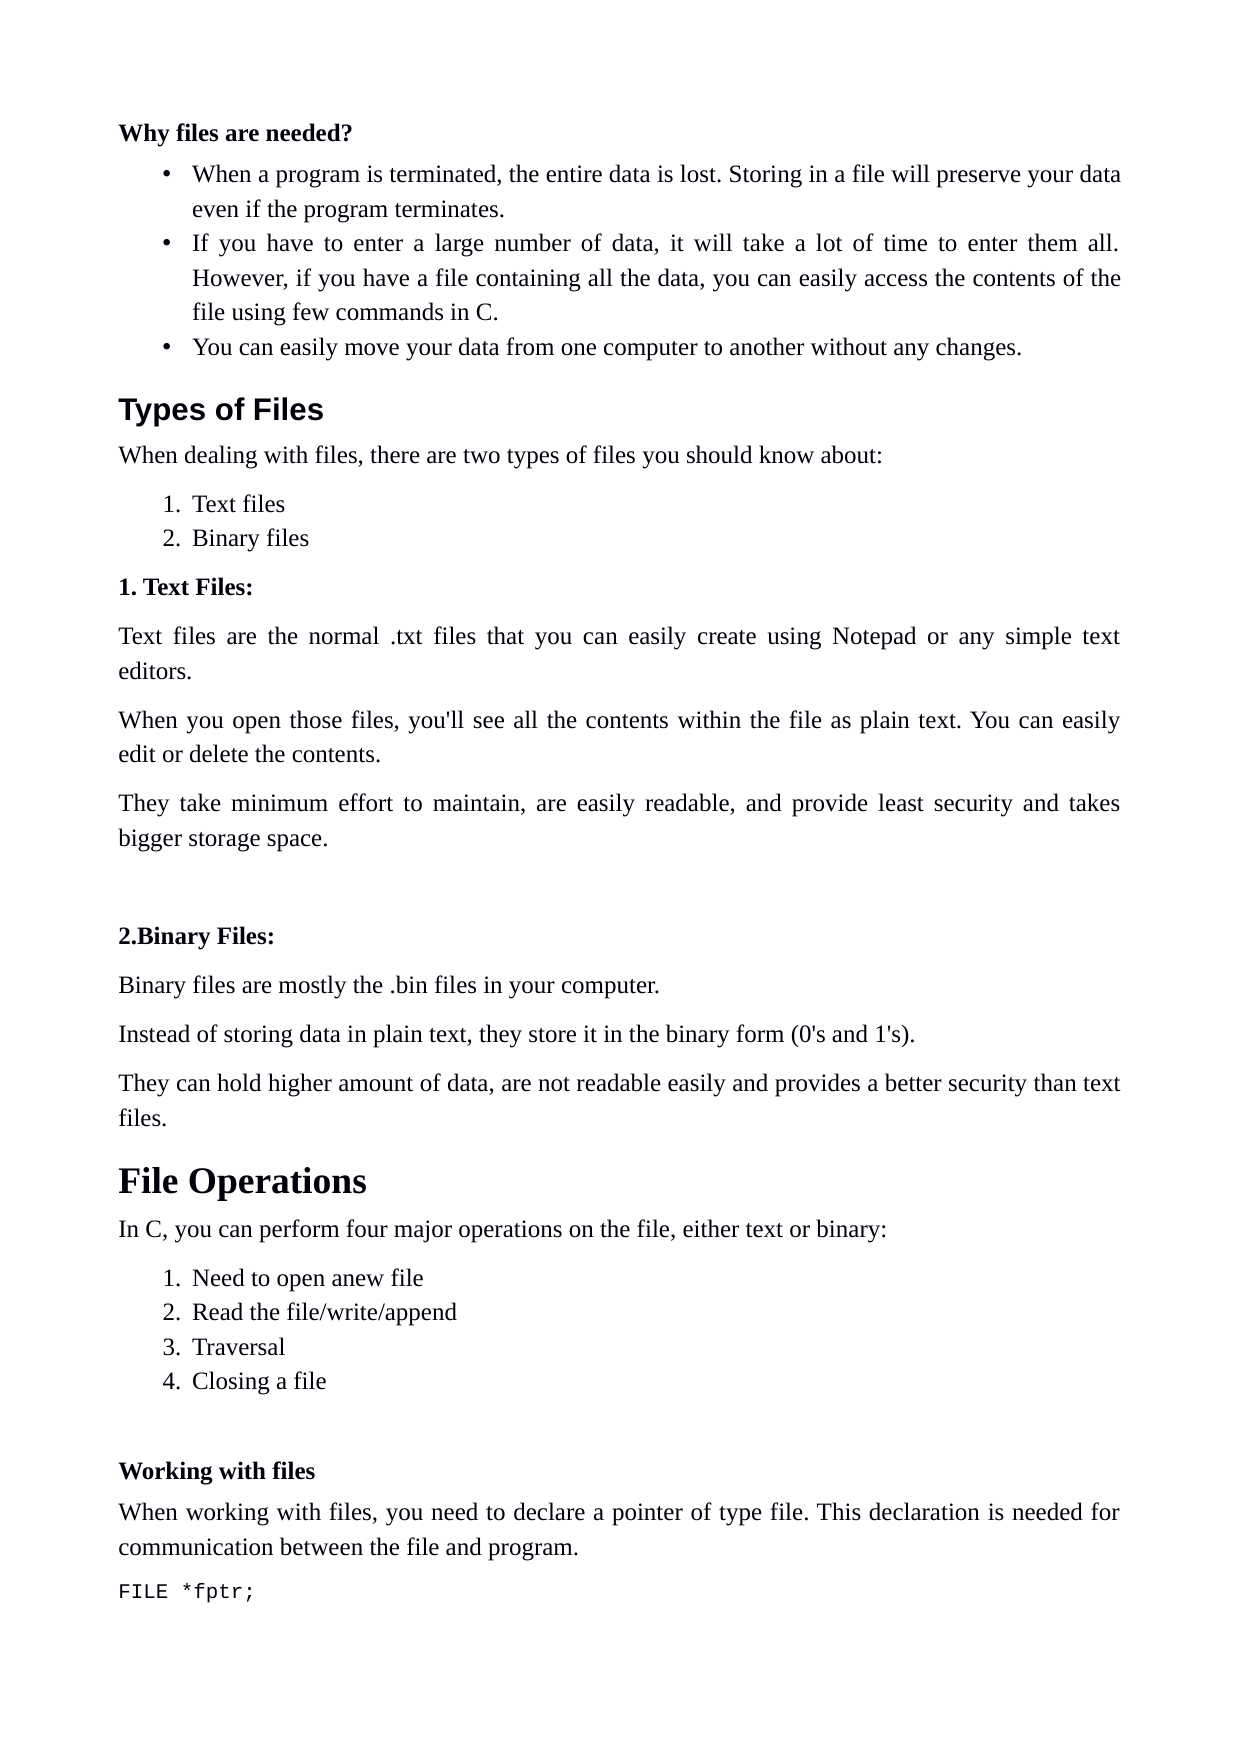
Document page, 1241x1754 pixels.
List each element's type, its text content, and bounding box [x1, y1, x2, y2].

text Binary files are mostly the .bin files in your computer. [118, 970, 1122, 999]
text They can hold higher amount of data, are not readable easily and provides a better security than text files. [118, 1068, 1122, 1131]
text In C, you can perform four major operations on the file, either text or binary: [118, 1214, 1122, 1242]
list You can easily move your data from one computer to another without any changes. [162, 332, 1122, 361]
text Instead of storing data in plain text, they store it in the binary form (0's and 1's). [118, 1019, 1122, 1048]
text When dealing with files, there are two types of files you should know about: [118, 440, 1122, 468]
text They take minimum effort to maintain, are easily readable, and provide least security and takes bigger storage space. [118, 788, 1122, 852]
list If you have to enter a large number of data, it will take a lot of time to enter them all. However, if you have a file containing all the data, you can easily access the contents of the file using few commands in C. [162, 228, 1122, 326]
list Binary files [162, 523, 1122, 552]
text 2.Binary Files: [118, 921, 1122, 950]
text Text files are the normal .txt files that you can easily create using Notepad or any simple text editors. [118, 621, 1122, 684]
list Need to open anew file [162, 1263, 1122, 1291]
subtitle File Operations [118, 1158, 1122, 1201]
list Read the file/write/append [162, 1297, 1122, 1326]
list Text files [162, 489, 1122, 517]
text FILE *fptr; [118, 1581, 1122, 1604]
list Closing a file [162, 1366, 1122, 1395]
text 1. Text Files: [118, 572, 1122, 601]
list When a program is terminated, the entire data is lost. Storing in a file will preserve your data even if the program terminates. [162, 159, 1122, 223]
subtitle Working with files [118, 1456, 1122, 1485]
text When working with files, you need to declare a pointer of type file. This declaration is needed for communication between the file and program. [118, 1497, 1122, 1560]
list Traversal [162, 1332, 1122, 1360]
subtitle Types of Files [118, 391, 1122, 427]
text When you open those files, you'll see all the contents within the file as plain text. You can easily edit or delete the contents. [118, 705, 1122, 768]
subtitle Why files are needed? [118, 118, 1122, 147]
